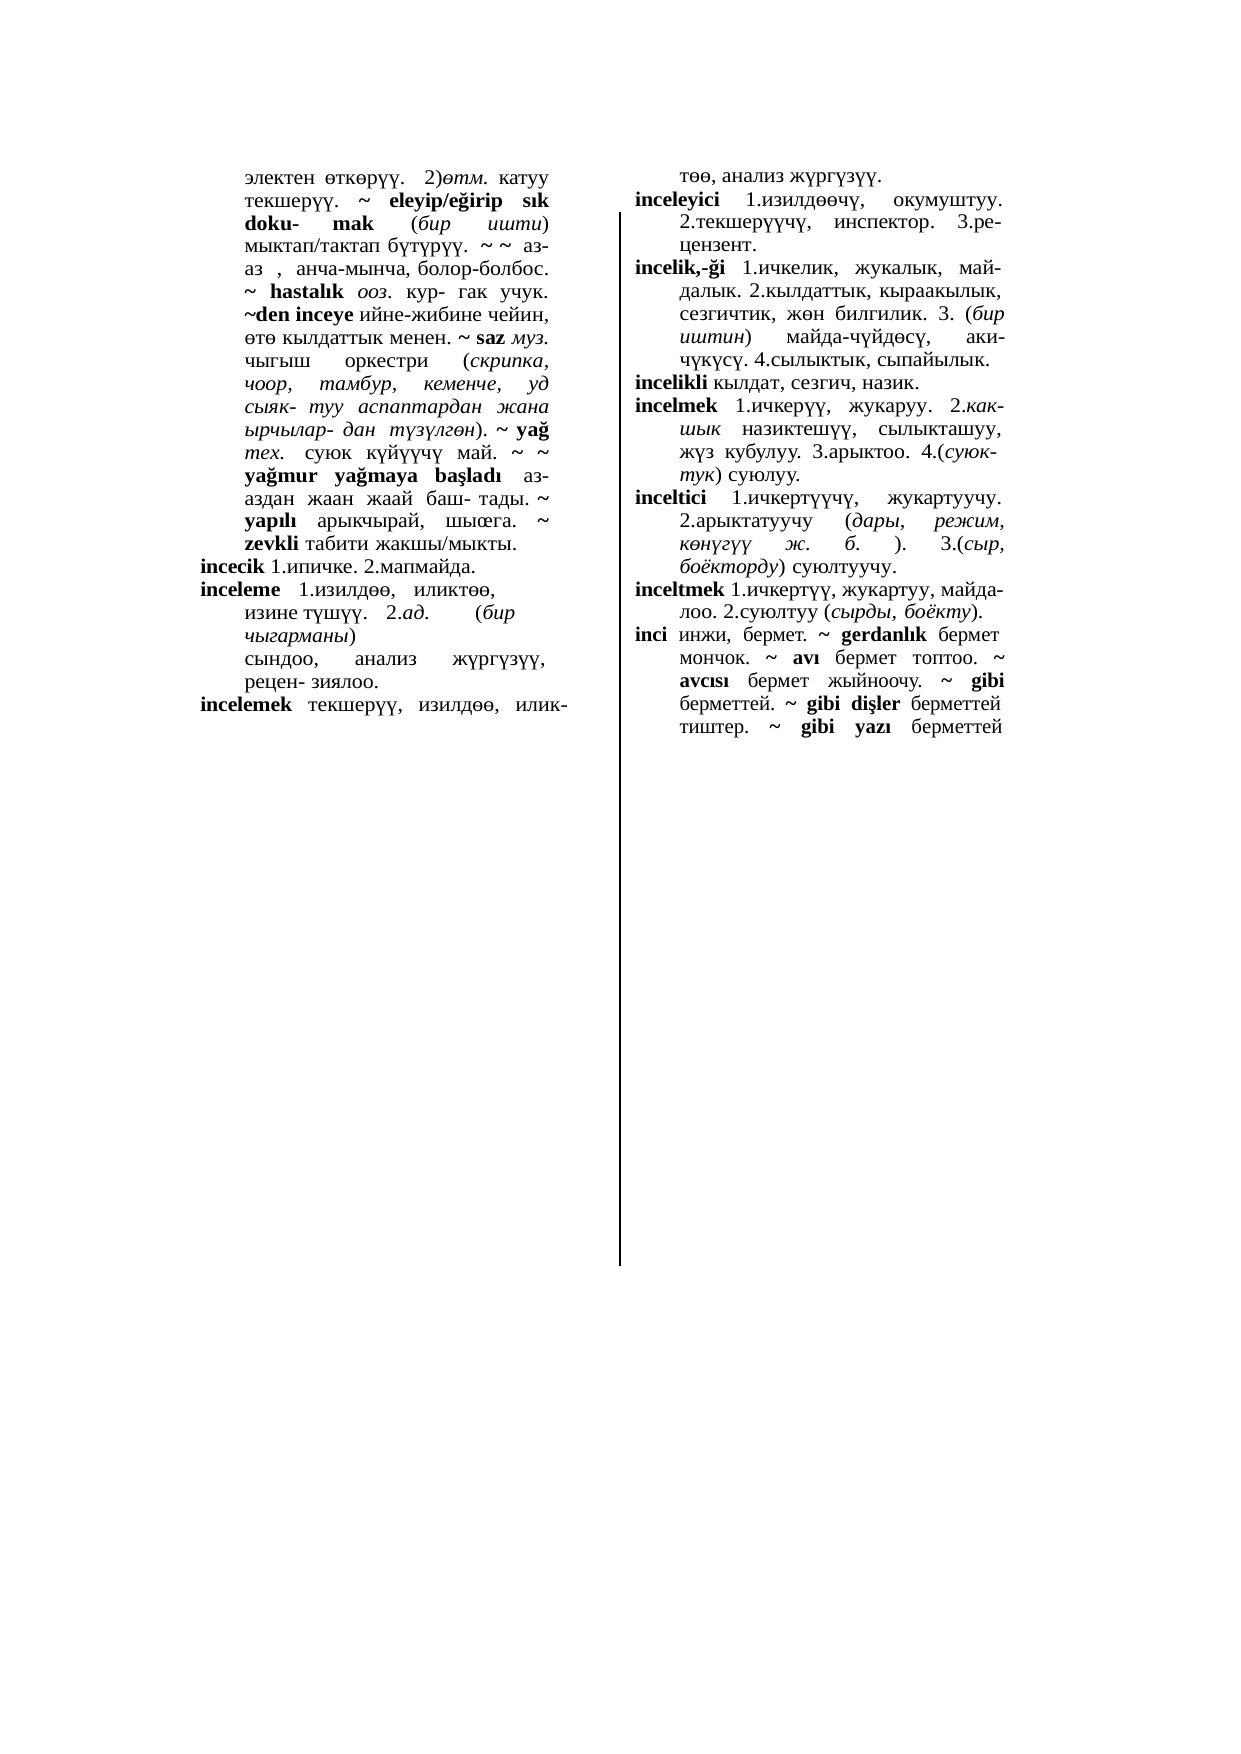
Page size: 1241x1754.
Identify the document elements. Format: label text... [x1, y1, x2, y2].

text 2.арыктатуучу (дары, режим, көнүгүү ж. б. ). 3.(сыр, боёкторду) суюлтуучу. [679, 509, 1005, 578]
text inceleyici 1.изилдөөчү, окумуштуу. [635, 188, 1065, 211]
text тиштер. ~ gibi yazı берметтей [679, 715, 1005, 738]
text сындоо, анализ жүргүзүү, рецен- зиялоо. [244, 647, 545, 693]
text inceleme 1.изилдөө, иликтөө, изине түшүү. 2.ад. (бир чыгарманы) [200, 578, 545, 647]
text incelemek текшерүү, изилдөө, илик- [200, 693, 606, 716]
text inceltmek 1.ичкертүү, жукартуу, майда- лоо. 2.суюлтуу (сырды, боёкту). [635, 578, 1036, 623]
text электен өткөрүү. 2)өтм. катуу текшерүү. ~ eleyip/eğirip sık doku- mak (бир ишти) мыктап/тактап бүтүрүү. ~ ~ аз-аз , анча-мынча, болор-болбос. ~ hastalık ооз. кур- гак учук. ~den inceye ийне-жибине чейин, өтө кылдаттык менен. ~ saz муз. чыгыш оркестри (скрипка, чоор, тамбур, кеменче, уд сыяк- туу аспаптардан жана ырчылар- дан түзүлгөн). ~ yağ тех. суюк күйүүчү май. ~ ~ yağmur yağmaya başladı аз-аздан жаан жаай баш- тады. ~ yapılı арыкчырай, шыœга. ~ zevkli табити жакшы/мыкты. [244, 164, 549, 555]
text тук) суюлуу. [679, 463, 805, 486]
text төө, анализ жүргүзүү. [679, 164, 883, 188]
text шык назиктешүү, сылыкташуу, [679, 417, 1005, 440]
text incelikli кылдат, сезгич, назик. [635, 371, 1065, 394]
text incelik,-ği 1.ичкелик, жукалык, май- далык. 2.кылдаттык, кыраакылык, [635, 256, 1005, 302]
text жүз кубулуу. 3.арыктоо. 4.(суюк- [679, 440, 1004, 463]
text inci инжи, бермет. ~ gerdanlık бермет [635, 623, 1065, 646]
text цензент. [679, 233, 758, 256]
text incelmek 1.ичкерүү, жукаруу. 2.как- [635, 394, 1065, 417]
text мончок. ~ avı бермет топтоо. ~ avcısı бермет жыйноочу. ~ gibi берметтей. ~ gibi dişler берметтей [679, 646, 1005, 715]
text сезгичтик, жөн билгилик. 3. (бир иштин) майда-чүйдөсү, аки- чүкүсү. 4.сылыктык, сыпайылык. [679, 302, 1005, 371]
text 2.текшерүүчү, инспектор. 3.ре- [679, 211, 1004, 233]
text incecik 1.ипичке. 2.мапмайда. [200, 555, 606, 578]
text inceltici 1.ичкертүүчү, жукартуучу. [635, 486, 1065, 509]
